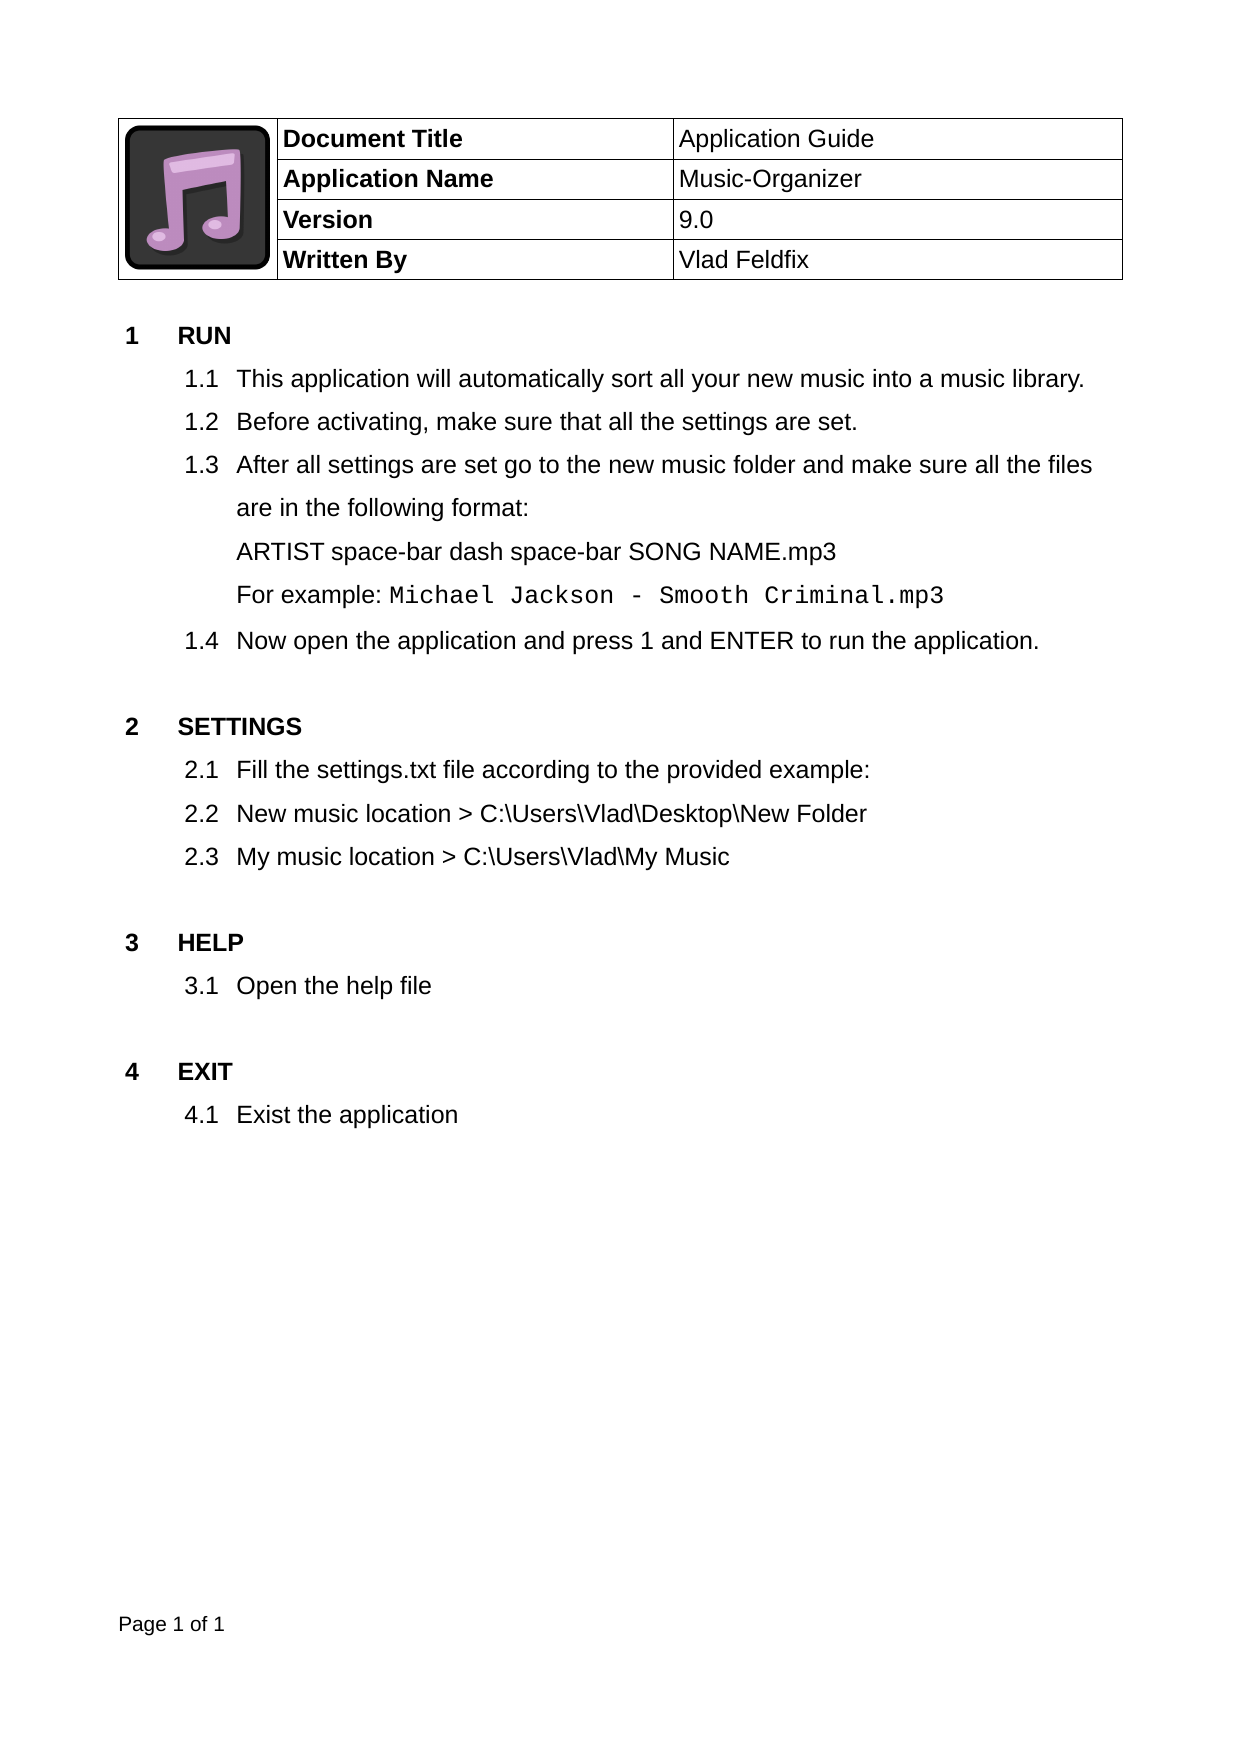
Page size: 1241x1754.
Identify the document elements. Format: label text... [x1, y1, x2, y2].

list Fill the settings.txt file according to the provided example: [177, 755, 1122, 784]
picture [123, 123, 272, 272]
list RUN [118, 321, 1122, 350]
list SETTINGS [118, 712, 1122, 741]
list New music location > C:\Users\Vlad\Desktop\New Folder [177, 798, 1122, 827]
list This application will automatically sort all your new music into a music library. [177, 364, 1122, 393]
list EXIT [118, 1057, 1122, 1086]
list Open the help file [177, 971, 1122, 1000]
list My music location > C:\Users\Vlad\My Music [177, 842, 1122, 870]
list HELP [118, 928, 1122, 957]
list Exist the application [177, 1100, 1122, 1129]
list After all settings are set go to the new music folder and make sure all the files are in the following format: ARTIST space-bar dash space-bar SONG NAME.mp3 For example: Michael Jackson - Smooth Criminal.mp3 [177, 450, 1122, 611]
list Before activating, make sure that all the settings are set. [177, 407, 1122, 436]
list Now open the application and press 1 and ENTER to run the application. [177, 626, 1122, 655]
